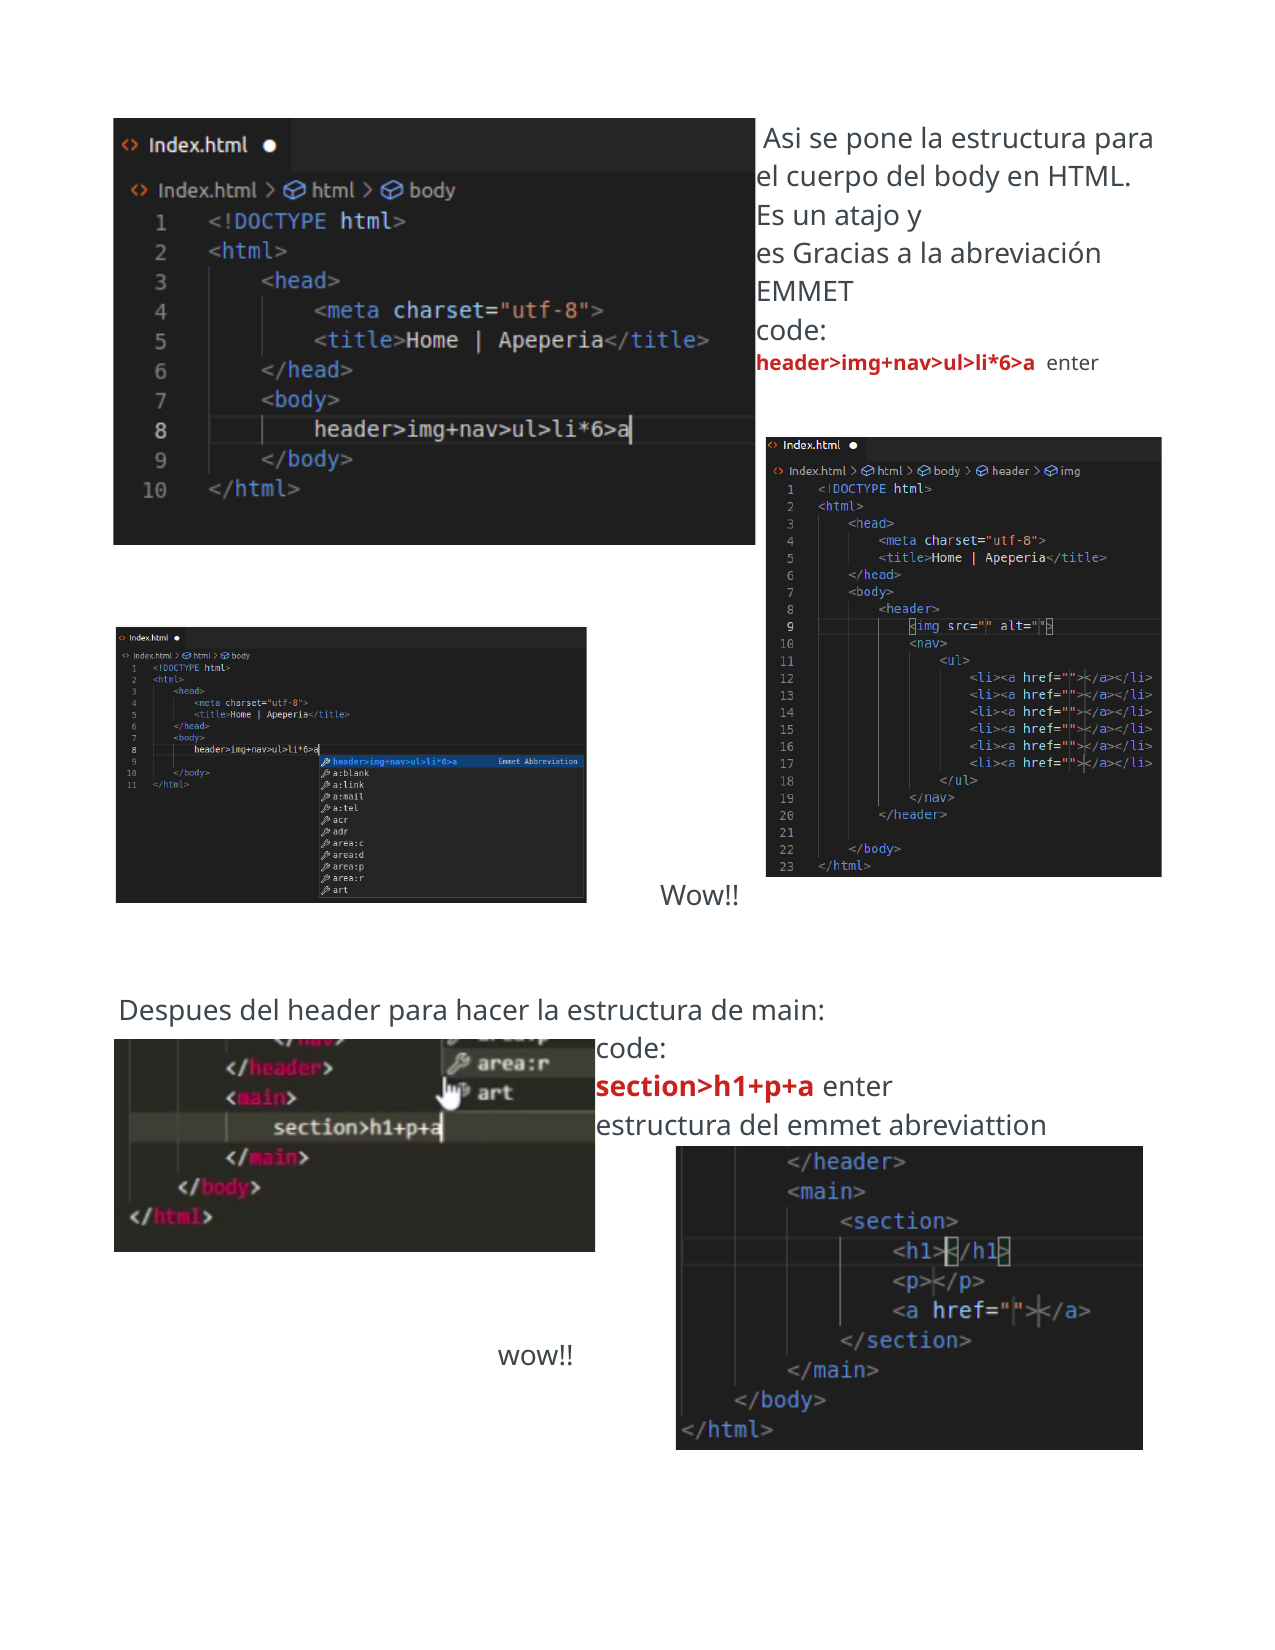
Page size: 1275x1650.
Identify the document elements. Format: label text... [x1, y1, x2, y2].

picture [765, 437, 1162, 877]
text header>img+nav>ul>li*6>a enter [756, 348, 1157, 377]
text code: [756, 310, 1157, 348]
text code: [118, 1028, 1157, 1067]
picture [675, 1146, 1143, 1450]
text Asi se pone la estructura para el cuerpo del body en HTML. Es un atajo y [756, 118, 1157, 233]
text section>h1+p+a enter [596, 1067, 1157, 1105]
picture [115, 625, 587, 903]
picture [114, 1039, 596, 1252]
text es Gracias a la abreviación EMMET [756, 233, 1157, 310]
text [1143, 1335, 1157, 1373]
picture [113, 118, 756, 545]
text Wow!! [118, 875, 1157, 913]
text estructura del emmet abreviattion [596, 1105, 1157, 1143]
text Despues del header para hacer la estructura de main: [118, 990, 1157, 1028]
text wow!! [118, 1335, 675, 1373]
